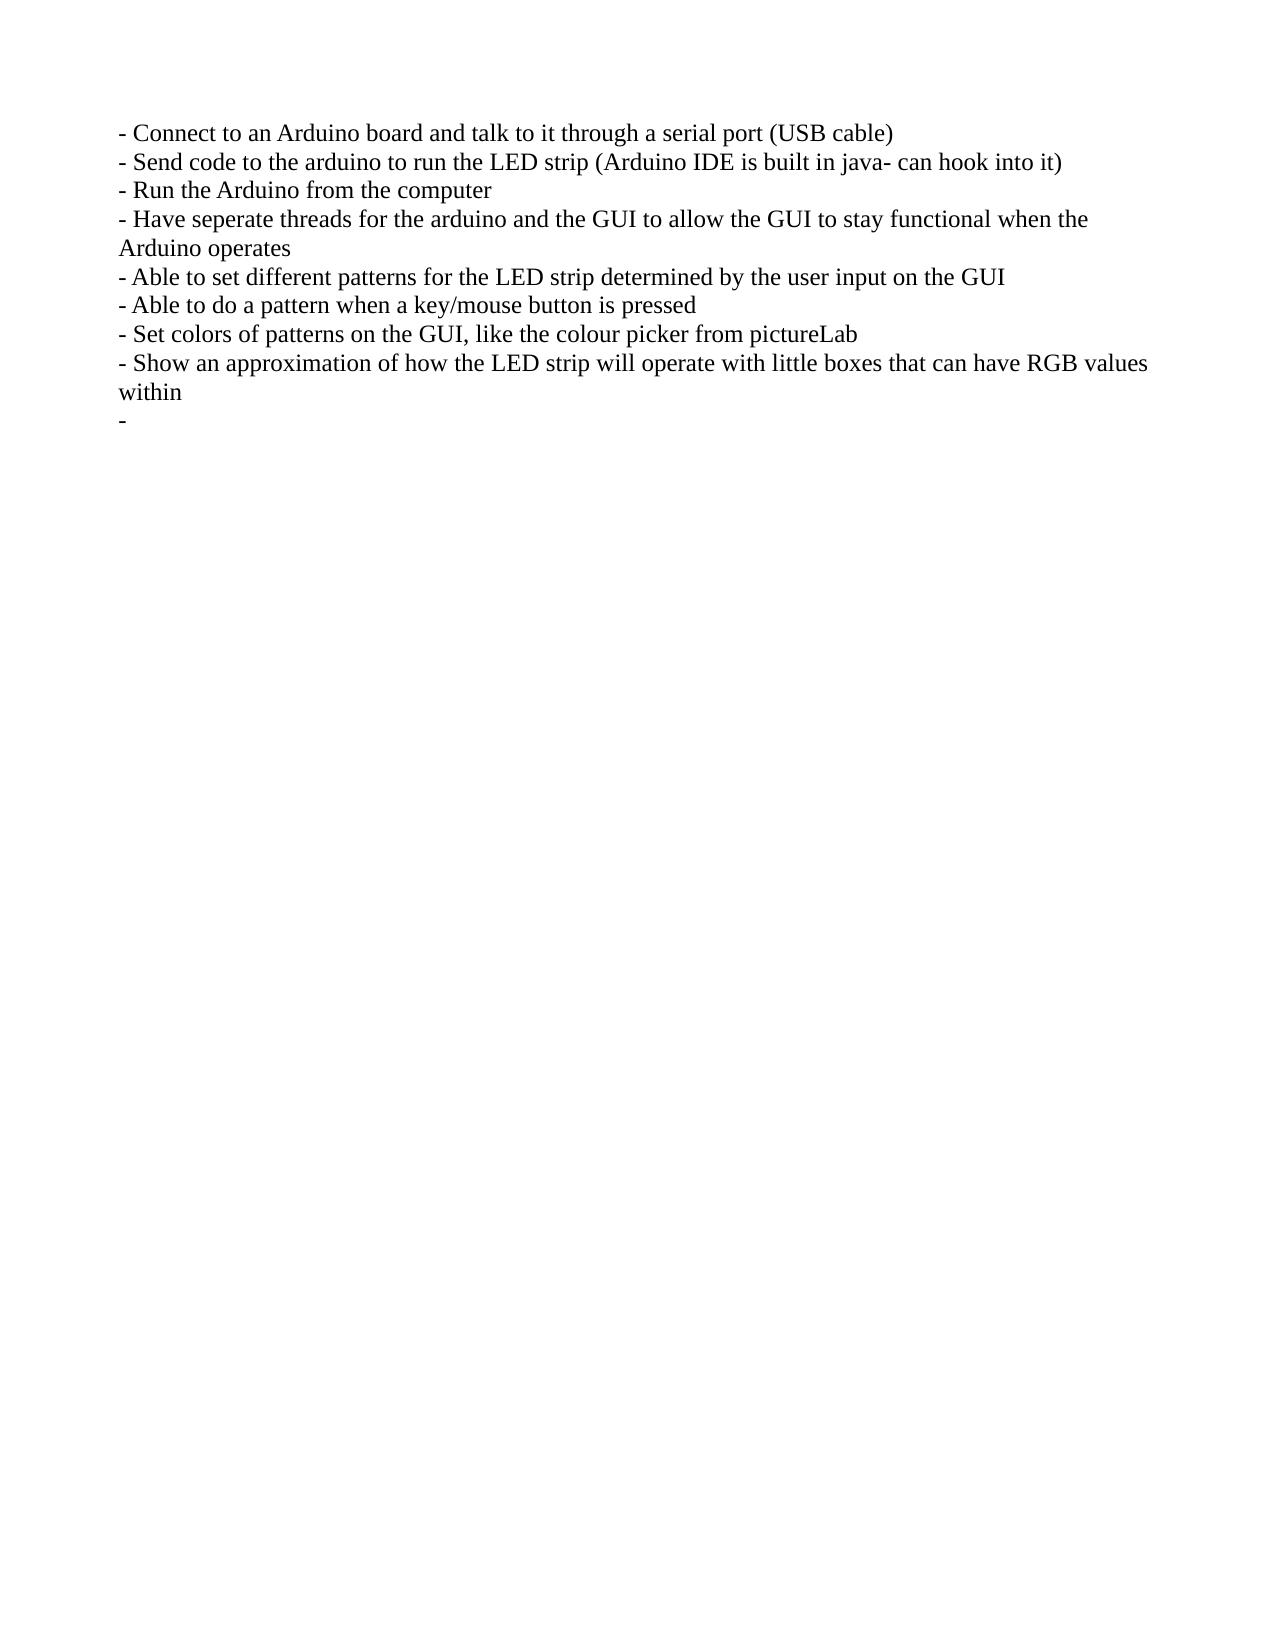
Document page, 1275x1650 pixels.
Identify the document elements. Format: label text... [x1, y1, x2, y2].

text - Send code to the arduino to run the LED strip (Arduino IDE is built in java- can hook into it) [118, 147, 1157, 176]
text - Run the Arduino from the computer [118, 176, 1157, 204]
text - [118, 406, 1157, 434]
text - Connect to an Arduino board and talk to it through a serial port (USB cable) [118, 118, 1157, 147]
text - Able to do a pattern when a key/mouse button is pressed [118, 291, 1157, 319]
text - Have seperate threads for the arduino and the GUI to allow the GUI to stay functional when the Arduino operates [118, 204, 1157, 262]
text - Show an approximation of how the LED strip will operate with little boxes that can have RGB values within [118, 348, 1157, 406]
text - Set colors of patterns on the GUI, like the colour picker from pictureLab [118, 319, 1157, 348]
text - Able to set different patterns for the LED strip determined by the user input on the GUI [118, 262, 1157, 291]
